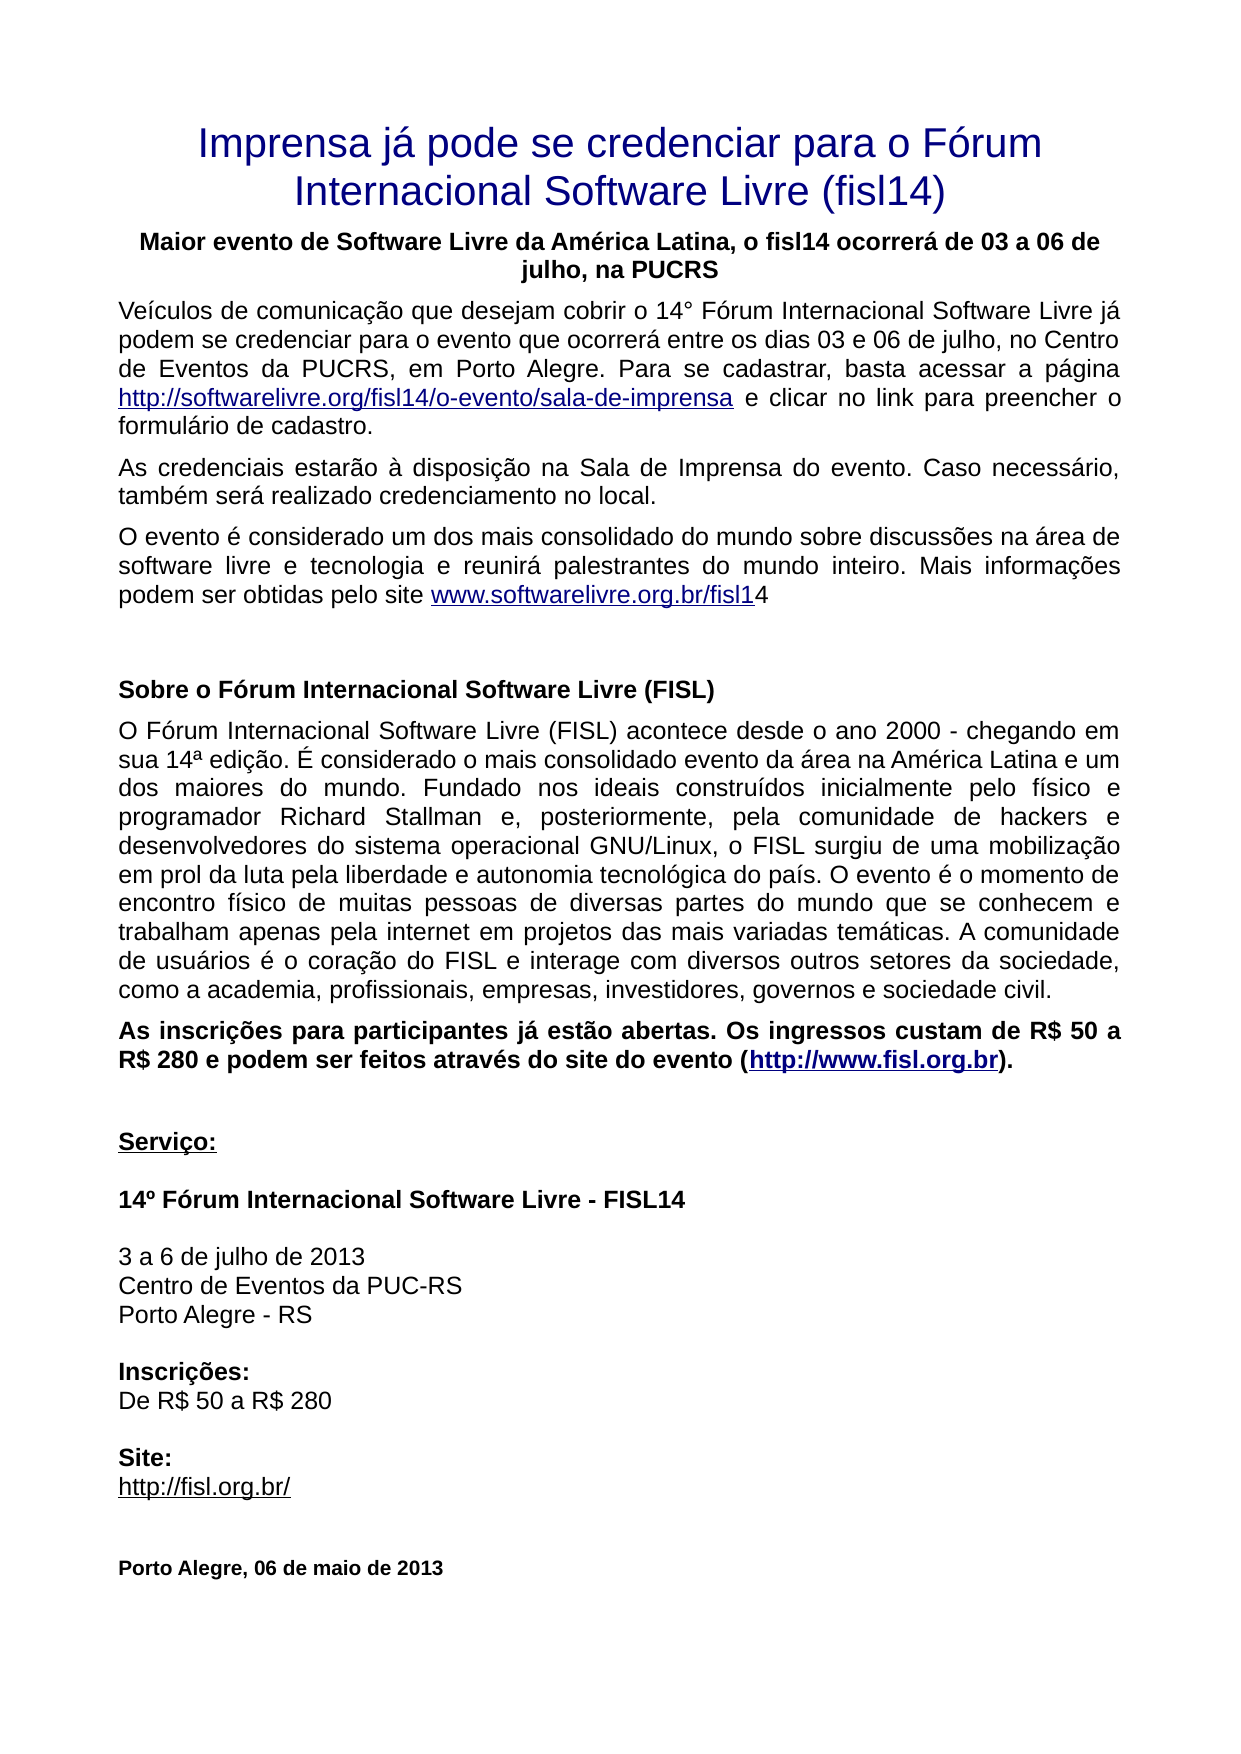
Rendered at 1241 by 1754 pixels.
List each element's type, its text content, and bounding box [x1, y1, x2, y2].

text Sobre o Fórum Internacional Software Livre (FISL) [118, 675, 1122, 703]
text Serviço: 14º Fórum Internacional Software Livre - FISL14 3 a 6 de julho de 2013 Centro de Eventos da PUC-RS Porto Alegre - RS Inscrições: De R$ 50 a R$ 280 Site: http://fisl.org.br/ [118, 1127, 1122, 1556]
text As inscrições para participantes já estão abertas. Os ingressos custam de R$ 50 a R$ 280 e podem ser feitos através do site do evento (http://www.fisl.org.br). [118, 1016, 1122, 1073]
text O Fórum Internacional Software Livre (FISL) acontece desde o ano 2000 - chegando em sua 14ª edição. É considerado o mais consolidado evento da área na América Latina e um dos maiores do mundo. Fundado nos ideais construídos inicialmente pelo físico e programador Richard Stallman e, posteriormente, pela comunidade de hackers e desenvolvedores do sistema operacional GNU/Linux, o FISL surgiu de uma mobilização em prol da luta pela liberdade e autonomia tecnológica do país. O evento é o momento de encontro físico de muitas pessoas de diversas partes do mundo que se conhecem e trabalham apenas pela internet em projetos das mais variadas temáticas. A comunidade de usuários é o coração do FISL e interage com diversos outros setores da sociedade, como a academia, profissionais, empresas, investidores, governos e sociedade civil. [118, 716, 1122, 1003]
text Imprensa já pode se credenciar para o Fórum Internacional Software Livre (fisl14) [118, 118, 1122, 214]
text Maior evento de Software Livre da América Latina, o fisl14 ocorrerá de 03 a 06 de julho, na PUCRS [118, 226, 1122, 284]
text Veículos de comunicação que desejam cobrir o 14° Fórum Internacional Software Livre já podem se credenciar para o evento que ocorrerá entre os dias 03 e 06 de julho, no Centro de Eventos da PUCRS, em Porto Alegre. Para se cadastrar, basta acessar a página http://softwarelivre.org/fisl14/o-evento/sala-de-imprensa e clicar no link para preencher o formulário de cadastro. [118, 296, 1122, 440]
text Porto Alegre, 06 de maio de 2013 [118, 1556, 1122, 1580]
text O evento é considerado um dos mais consolidado do mundo sobre discussões na área de software livre e tecnologia e reunirá palestrantes do mundo inteiro. Mais informações podem ser obtidas pelo site www.softwarelivre.org.br/fisl14 [118, 522, 1122, 609]
text As credenciais estarão à disposição na Sala de Imprensa do evento. Caso necessário, também será realizado credenciamento no local. [118, 452, 1122, 510]
